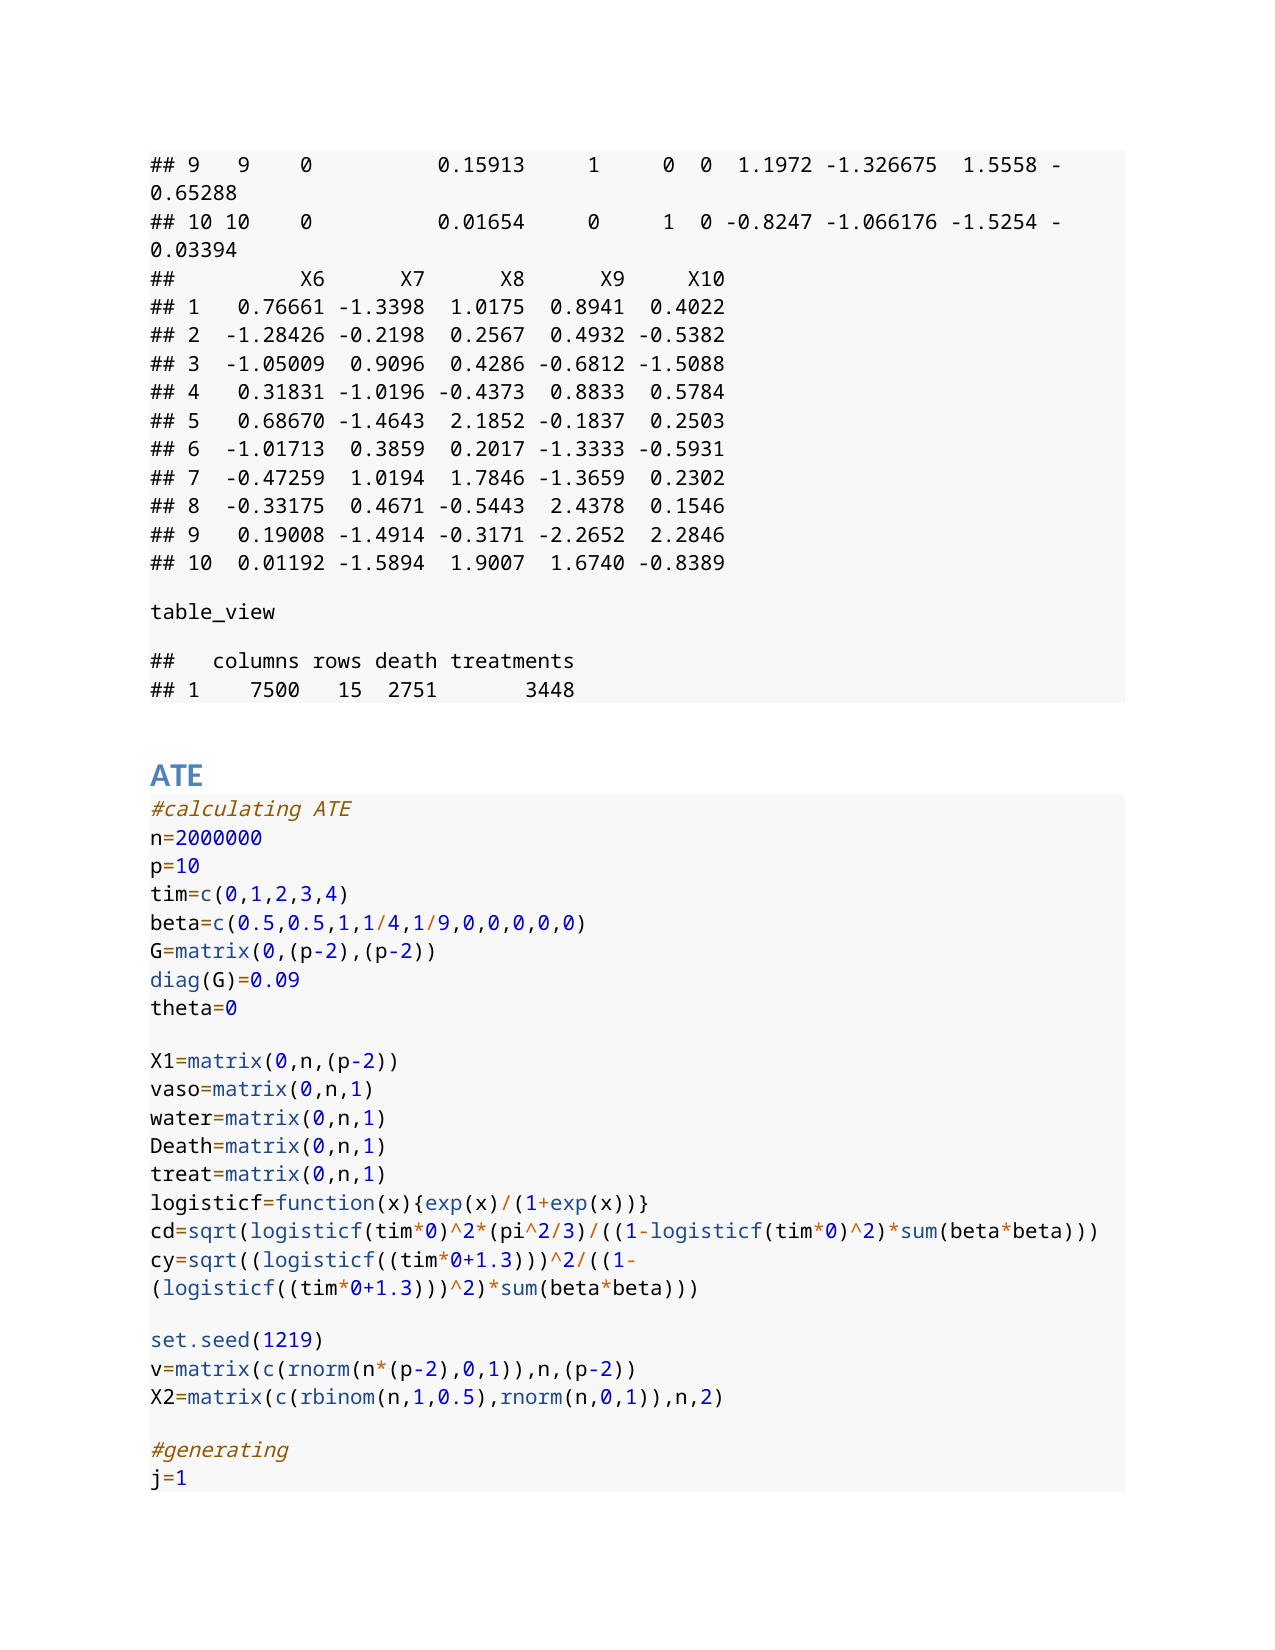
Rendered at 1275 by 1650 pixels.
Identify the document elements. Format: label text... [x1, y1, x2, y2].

text ## 9 9 0 0.15913 1 0 0 1.1972 -1.326675 1.5558 -0.65288 ## 10 10 0 0.01654 0 1 0 -0.8247 -1.066176 -1.5254 -0.03394 ## X6 X7 X8 X9 X10 ## 1 0.76661 -1.3398 1.0175 0.8941 0.4022 ## 2 -1.28426 -0.2198 0.2567 0.4932 -0.5382 ## 3 -1.05009 0.9096 0.4286 -0.6812 -1.5088 ## 4 0.31831 -1.0196 -0.4373 0.8833 0.5784 ## 5 0.68670 -1.4643 2.1852 -0.1837 0.2503 ## 6 -1.01713 0.3859 0.2017 -1.3333 -0.5931 ## 7 -0.47259 1.0194 1.7846 -1.3659 0.2302 ## 8 -0.33175 0.4671 -0.5443 2.4378 0.1546 ## 9 0.19008 -1.4914 -0.3171 -2.2652 2.2846 ## 10 0.01192 -1.5894 1.9007 1.6740 -0.8389 [150, 150, 1125, 577]
text #calculating ATE n=2000000 p=10 tim=c(0,1,2,3,4) beta=c(0.5,0.5,1,1/4,1/9,0,0,0,0,0) G=matrix(0,(p-2),(p-2)) diag(G)=0.09 theta=0 X1=matrix(0,n,(p-2)) vaso=matrix(0,n,1) water=matrix(0,n,1) Death=matrix(0,n,1) treat=matrix(0,n,1) logisticf=function(x){exp(x)/(1+exp(x))} cd=sqrt(logisticf(tim*0)^2*(pi^2/3)/((1-logisticf(tim*0)^2)*sum(beta*beta))) cy=sqrt((logisticf((tim*0+1.3)))^2/((1-(logisticf((tim*0+1.3)))^2)*sum(beta*beta))) set.seed(1219) v=matrix(c(rnorm(n*(p-2),0,1)),n,(p-2)) X2=matrix(c(rbinom(n,1,0.5),rnorm(n,0,1)),n,2) #generating j=1 [150, 794, 1125, 1492]
text table_view [150, 597, 1125, 626]
text ## columns rows death treatments ## 1 7500 15 2751 3448 [150, 647, 1125, 703]
subtitle ATE [150, 753, 1125, 794]
